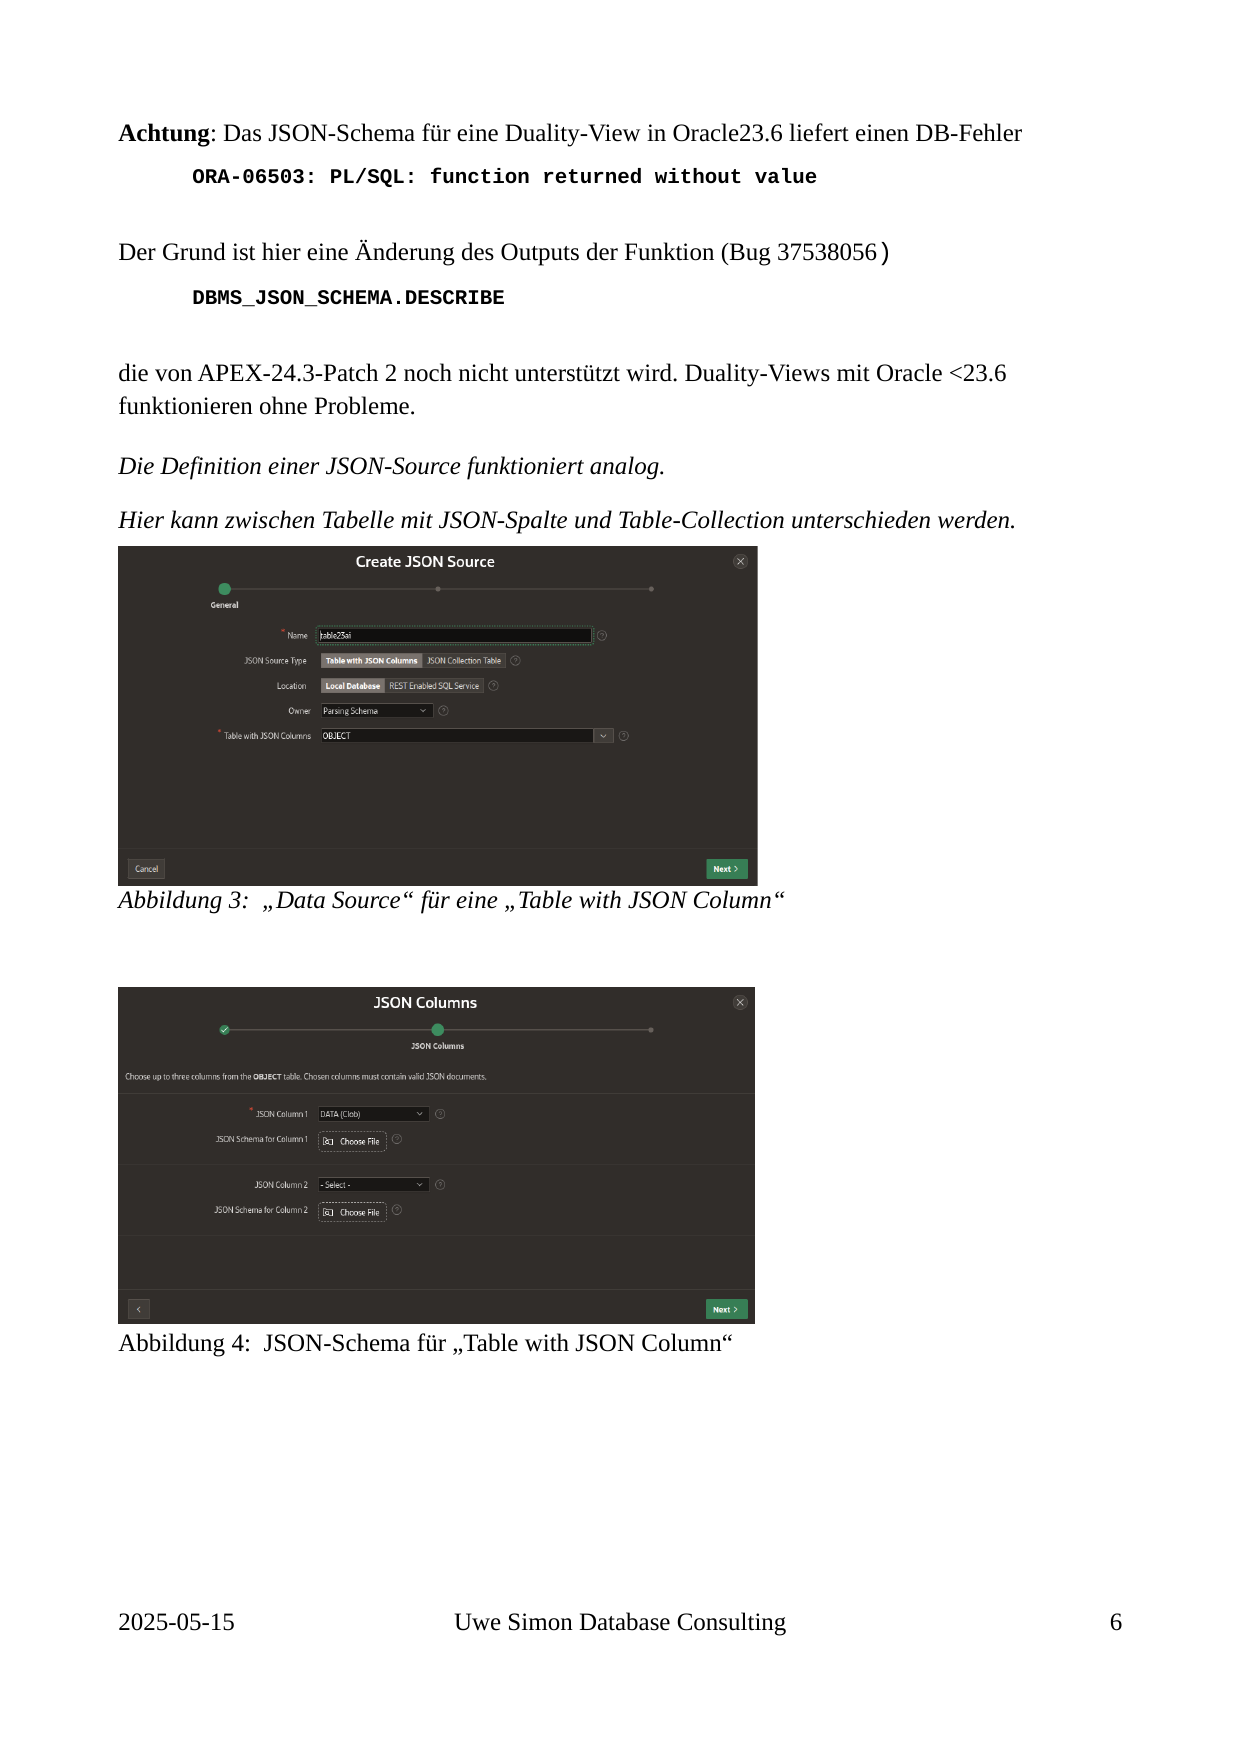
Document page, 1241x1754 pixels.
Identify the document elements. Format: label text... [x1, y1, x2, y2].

text Die Definition einer JSON-Source funktioniert analog. [118, 451, 1122, 480]
text Der Grund ist hier eine Änderung des Outputs der Funktion (Bug 37538056) [118, 237, 1122, 268]
text Hier kann zwischen Tabelle mit JSON-Spalte und Table-Collection unterschieden werden. [118, 505, 1122, 534]
picture [118, 546, 758, 886]
text Achtung: Das JSON-Schema für eine Duality-View in Oracle23.6 liefert einen DB-Fehler [118, 118, 1122, 147]
picture [118, 987, 755, 1324]
text die von APEX-24.3-Patch 2 noch nicht unterstützt wird. Duality-Views mit Oracle <23.6 funktionieren ohne Probleme. [118, 358, 1122, 420]
text ORA-06503: PL/SQL: function returned without value [118, 166, 1122, 189]
text DBMS_JSON_SCHEMA.DESCRIBE [118, 287, 1122, 311]
text Abbildung 4: JSON-Schema für „Table with JSON Column“ [118, 980, 1122, 1357]
text Abbildung 3: „Data Source“ für eine „Table with JSON Column“ [118, 559, 1122, 914]
